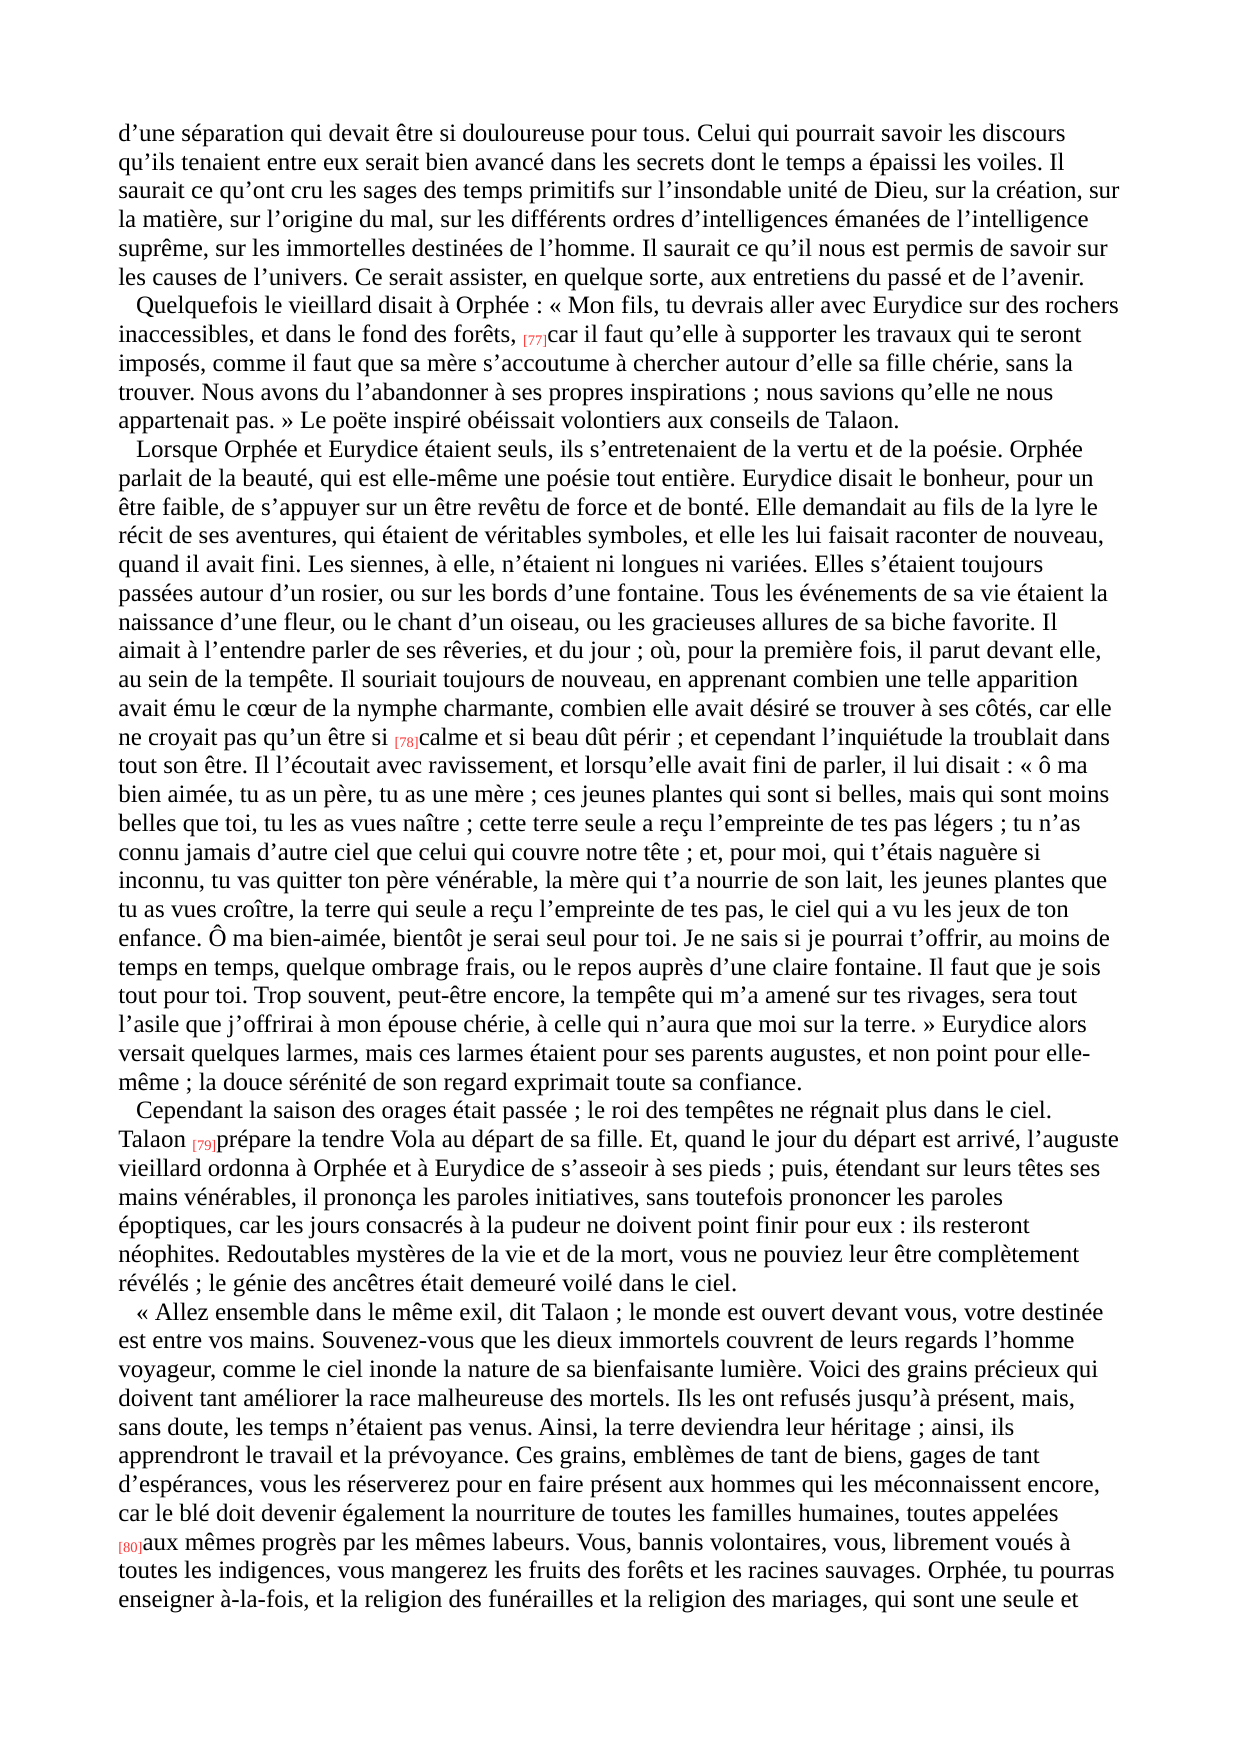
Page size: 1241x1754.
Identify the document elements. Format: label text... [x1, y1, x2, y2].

text Lorsque Orphée et Eurydice étaient seuls, ils s’entretenaient de la vertu et de la poésie. Orphée parlait de la beauté, qui est elle-même une poésie tout entière. Eurydice disait le bonheur, pour un être faible, de s’appuyer sur un être revêtu de force et de bonté. Elle demandait au fils de la lyre le récit de ses aventures, qui étaient de véritables symboles, et elle les lui faisait raconter de nouveau, quand il avait fini. Les siennes, à elle, n’étaient ni longues ni variées. Elles s’étaient toujours passées autour d’un rosier, ou sur les bords d’une fontaine. Tous les événements de sa vie étaient la naissance d’une fleur, ou le chant d’un oiseau, ou les gracieuses allures de sa biche favorite. Il aimait à l’entendre parler de ses rêveries, et du jour ; où, pour la première fois, il parut devant elle, au sein de la tempête. Il souriait toujours de nouveau, en apprenant combien une telle apparition avait ému le cœur de la nymphe charmante, combien elle avait désiré se trouver à ses côtés, car elle ne croyait pas qu’un être si [78]calme et si beau dût périr ; et cependant l’inquiétude la troublait dans tout son être. Il l’écoutait avec ravissement, et lorsqu’elle avait fini de parler, il lui disait : « ô ma bien aimée, tu as un père, tu as une mère ; ces jeunes plantes qui sont si belles, mais qui sont moins belles que toi, tu les as vues naître ; cette terre seule a reçu l’empreinte de tes pas légers ; tu n’as connu jamais d’autre ciel que celui qui couvre notre tête ; et, pour moi, qui t’étais naguère si inconnu, tu vas quitter ton père vénérable, la mère qui t’a nourrie de son lait, les jeunes plantes que tu as vues croître, la terre qui seule a reçu l’empreinte de tes pas, le ciel qui a vu les jeux de ton enfance. Ô ma bien-aimée, bientôt je serai seul pour toi. Je ne sais si je pourrai t’offrir, au moins de temps en temps, quelque ombrage frais, ou le repos auprès d’une claire fontaine. Il faut que je sois tout pour toi. Trop souvent, peut-être encore, la tempête qui m’a amené sur tes rivages, sera tout l’asile que j’offrirai à mon épouse chérie, à celle qui n’aura que moi sur la terre. » Eurydice alors versait quelques larmes, mais ces larmes étaient pour ses parents augustes, et non point pour elle-même ; la douce sérénité de son regard exprimait toute sa confiance. [118, 434, 1122, 1096]
text « Allez ensemble dans le même exil, dit Talaon ; le monde est ouvert devant vous, votre destinée est entre vos mains. Souvenez-vous que les dieux immortels couvrent de leurs regards l’homme voyageur, comme le ciel inonde la nature de sa bienfaisante lumière. Voici des grains précieux qui doivent tant améliorer la race malheureuse des mortels. Ils les ont refusés jusqu’à présent, mais, sans doute, les temps n’étaient pas venus. Ainsi, la terre deviendra leur héritage ; ainsi, ils apprendront le travail et la prévoyance. Ces grains, emblèmes de tant de biens, gages de tant d’espérances, vous les réserverez pour en faire présent aux hommes qui les méconnaissent encore, car le blé doit devenir également la nourriture de toutes les familles humaines, toutes appelées [80]aux mêmes progrès par les mêmes labeurs. Vous, bannis volontaires, vous, librement voués à toutes les indigences, vous mangerez les fruits des forêts et les racines sauvages. Orphée, tu pourras enseigner à-la-fois, et la religion des funérailles et la religion des mariages, qui sont une seule et [118, 1297, 1122, 1613]
text Quelquefois le vieillard disait à Orphée : « Mon fils, tu devrais aller avec Eurydice sur des rochers inaccessibles, et dans le fond des forêts, [77]car il faut qu’elle à supporter les travaux qui te seront imposés, comme il faut que sa mère s’accoutume à chercher autour d’elle sa fille chérie, sans la trouver. Nous avons du l’abandonner à ses propres inspirations ; nous savions qu’elle ne nous appartenait pas. » Le poëte inspiré obéissait volontiers aux conseils de Talaon. [118, 291, 1122, 434]
text Cependant la saison des orages était passée ; le roi des tempêtes ne régnait plus dans le ciel. Talaon [79]prépare la tendre Vola au départ de sa fille. Et, quand le jour du départ est arrivé, l’auguste vieillard ordonna à Orphée et à Eurydice de s’asseoir à ses pieds ; puis, étendant sur leurs têtes ses mains vénérables, il prononça les paroles initiatives, sans toutefois prononcer les paroles époptiques, car les jours consacrés à la pudeur ne doivent point finir pour eux : ils resteront néophites. Redoutables mystères de la vie et de la mort, vous ne pouviez leur être complètement révélés ; le génie des ancêtres était demeuré voilé dans le ciel. [118, 1096, 1122, 1297]
text d’une séparation qui devait être si douloureuse pour tous. Celui qui pourrait savoir les discours qu’ils tenaient entre eux serait bien avancé dans les secrets dont le temps a épaissi les voiles. Il saurait ce qu’ont cru les sages des temps primitifs sur l’insondable unité de Dieu, sur la création, sur la matière, sur l’origine du mal, sur les différents ordres d’intelligences émanées de l’intelligence suprême, sur les immortelles destinées de l’homme. Il saurait ce qu’il nous est permis de savoir sur les causes de l’univers. Ce serait assister, en quelque sorte, aux entretiens du passé et de l’avenir. [118, 118, 1122, 291]
